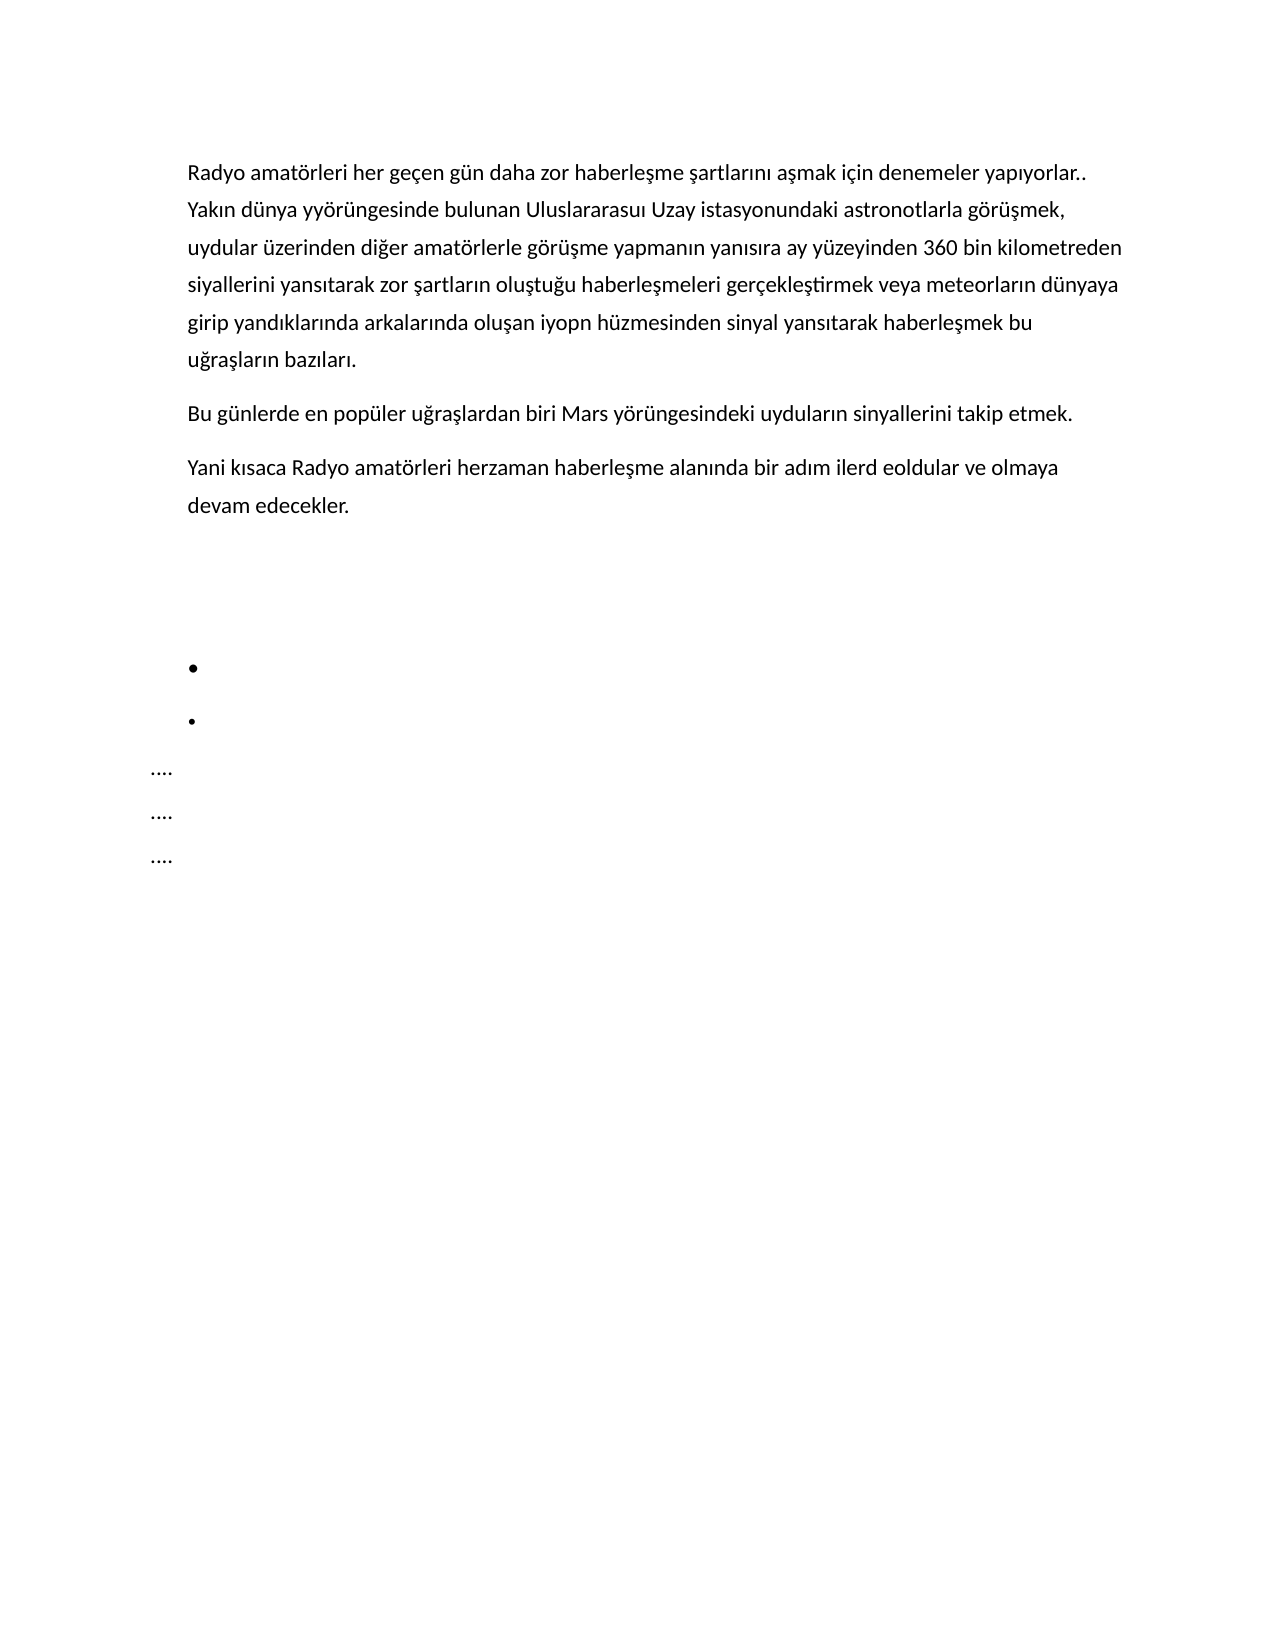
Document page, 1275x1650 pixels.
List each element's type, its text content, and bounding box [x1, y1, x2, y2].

text .... [150, 754, 1125, 781]
list Radyo amatörleri her geçen gün daha zor haberleşme şartlarını aşmak için denemeler yapıyorlar.. Yakın dünya yyörüngesinde bulunan Uluslararasuı Uzay istasyonundaki astronotlarla görüşmek, uydular üzerinden diğer amatörlerle görüşme yapmanın yanısıra ay yüzeyinden 360 bin kilometreden siyallerini yansıtarak zor şartların oluştuğu haberleşmeleri gerçekleştirmek veya meteorların dünyaya girip yandıklarında arkalarında oluşan iyopn hüzmesinden sinyal yansıtarak haberleşmek bu uğraşların bazıları. [187, 150, 1125, 375]
text .... [150, 841, 1125, 868]
text .... [150, 798, 1125, 825]
list Bu günlerde en popüler uğraşlardan biri Mars yörüngesindeki uyduların sinyallerini takip etmek. [187, 392, 1125, 429]
text Yani kısaca Radyo amatörleri herzaman haberleşme alanında bir adım ilerd eoldular ve olmaya devam edecekler. [187, 446, 1125, 521]
